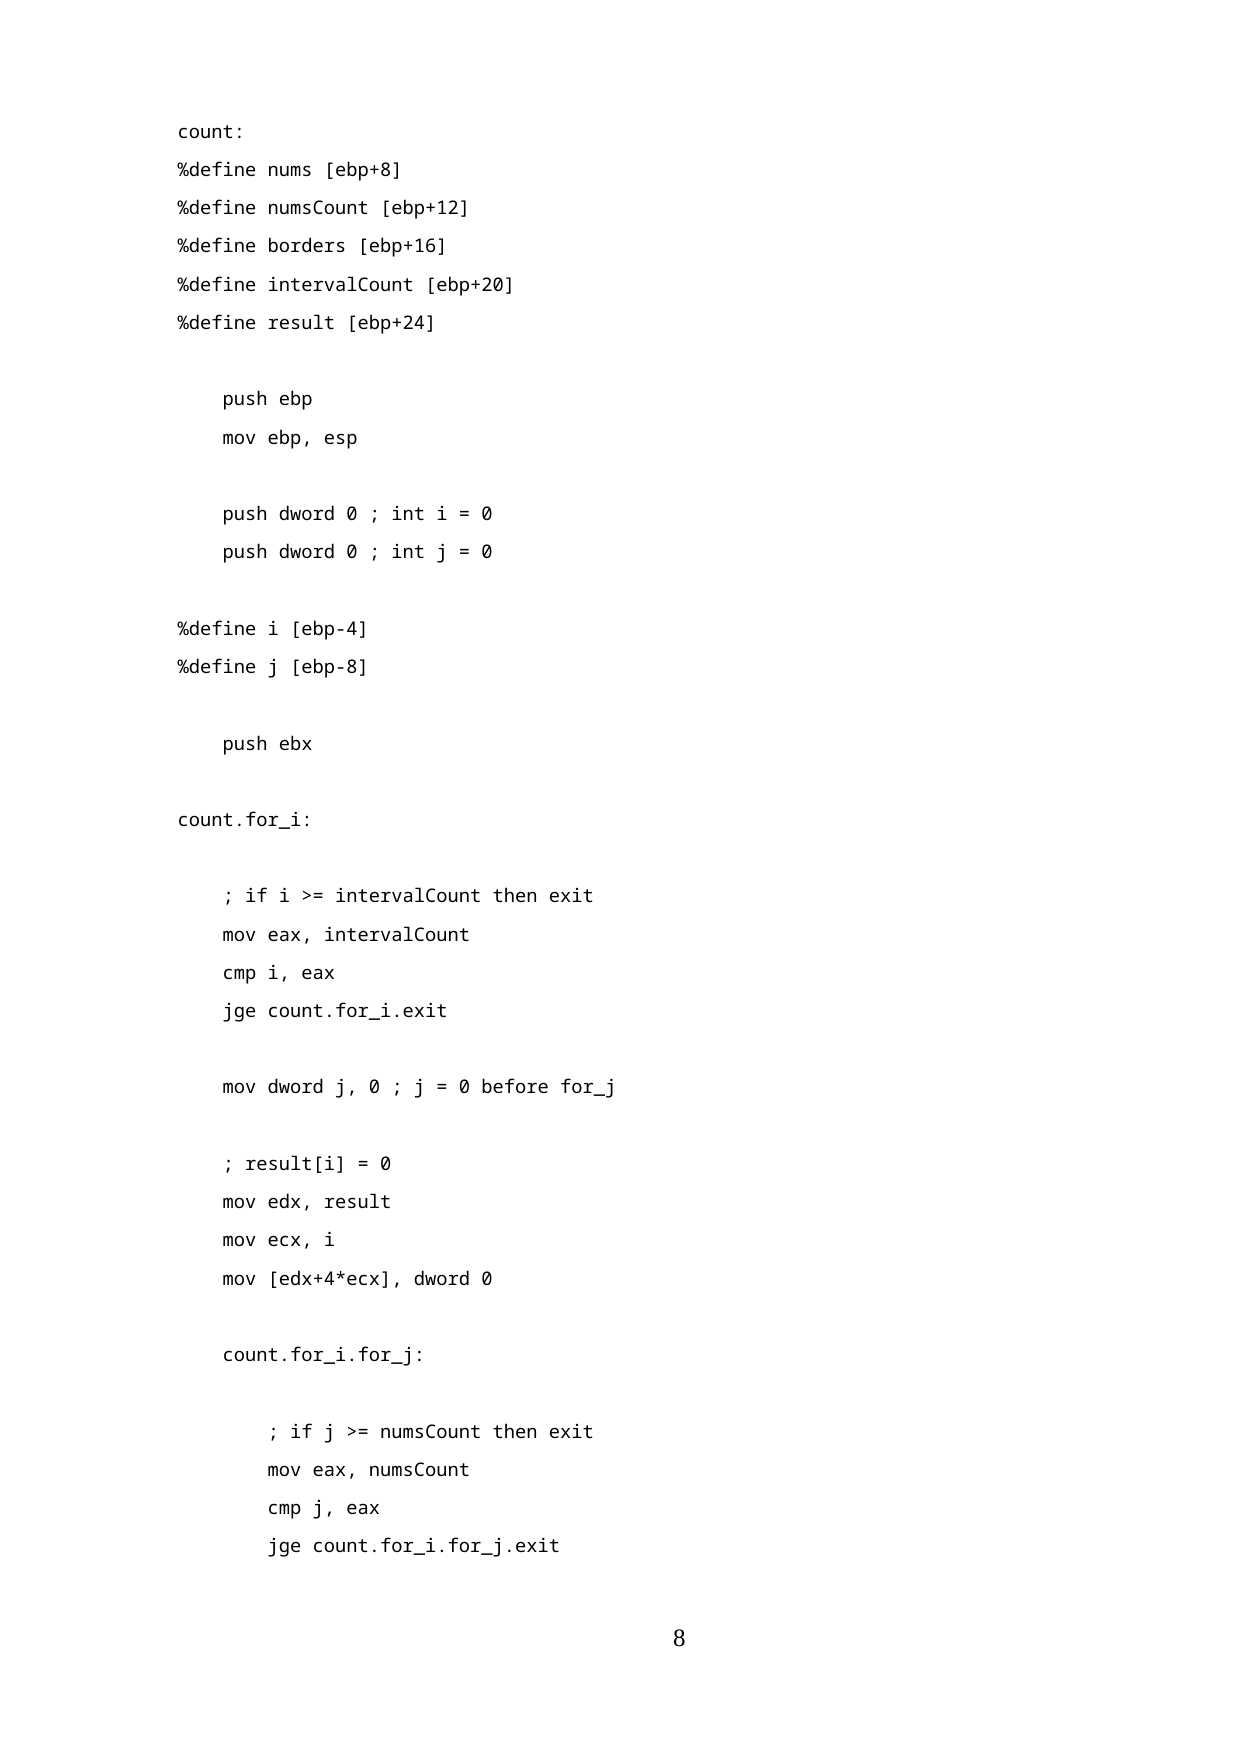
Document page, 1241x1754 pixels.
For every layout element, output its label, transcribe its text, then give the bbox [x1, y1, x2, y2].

text cmp j, eax [177, 1494, 1181, 1520]
text ; if i >= intervalCount then exit [177, 883, 1181, 908]
text mov eax, intervalCount [177, 921, 1181, 946]
text push ebp [177, 386, 1181, 411]
text %define result [ebp+24] [177, 309, 1181, 335]
text jge count.for_i.exit [177, 997, 1181, 1023]
text mov edx, result [177, 1188, 1181, 1214]
text %define nums [ebp+8] [177, 156, 1181, 182]
text %define numsCount [ebp+12] [177, 194, 1181, 220]
text %define i [ebp-4] [177, 615, 1181, 641]
text cmp i, eax [177, 959, 1181, 985]
text %define borders [ebp+16] [177, 233, 1181, 258]
text ; result[i] = 0 [177, 1150, 1181, 1176]
text ; if j >= numsCount then exit [177, 1418, 1181, 1443]
text mov eax, numsCount [177, 1456, 1181, 1482]
text %define intervalCount [ebp+20] [177, 271, 1181, 297]
text push dword 0 ; int j = 0 [177, 539, 1181, 564]
text %define j [ebp-8] [177, 653, 1181, 679]
text push ebx [177, 730, 1181, 755]
text mov [edx+4*ecx], dword 0 [177, 1265, 1181, 1291]
text mov dword j, 0 ; j = 0 before for_j [177, 1074, 1181, 1099]
text mov ecx, i [177, 1227, 1181, 1252]
text count.for_i: [177, 806, 1181, 832]
text push dword 0 ; int i = 0 [177, 500, 1181, 526]
text count: [177, 118, 1181, 144]
text mov ebp, esp [177, 424, 1181, 449]
text jge count.for_i.for_j.exit [177, 1533, 1181, 1558]
text count.for_i.for_j: [177, 1341, 1181, 1367]
